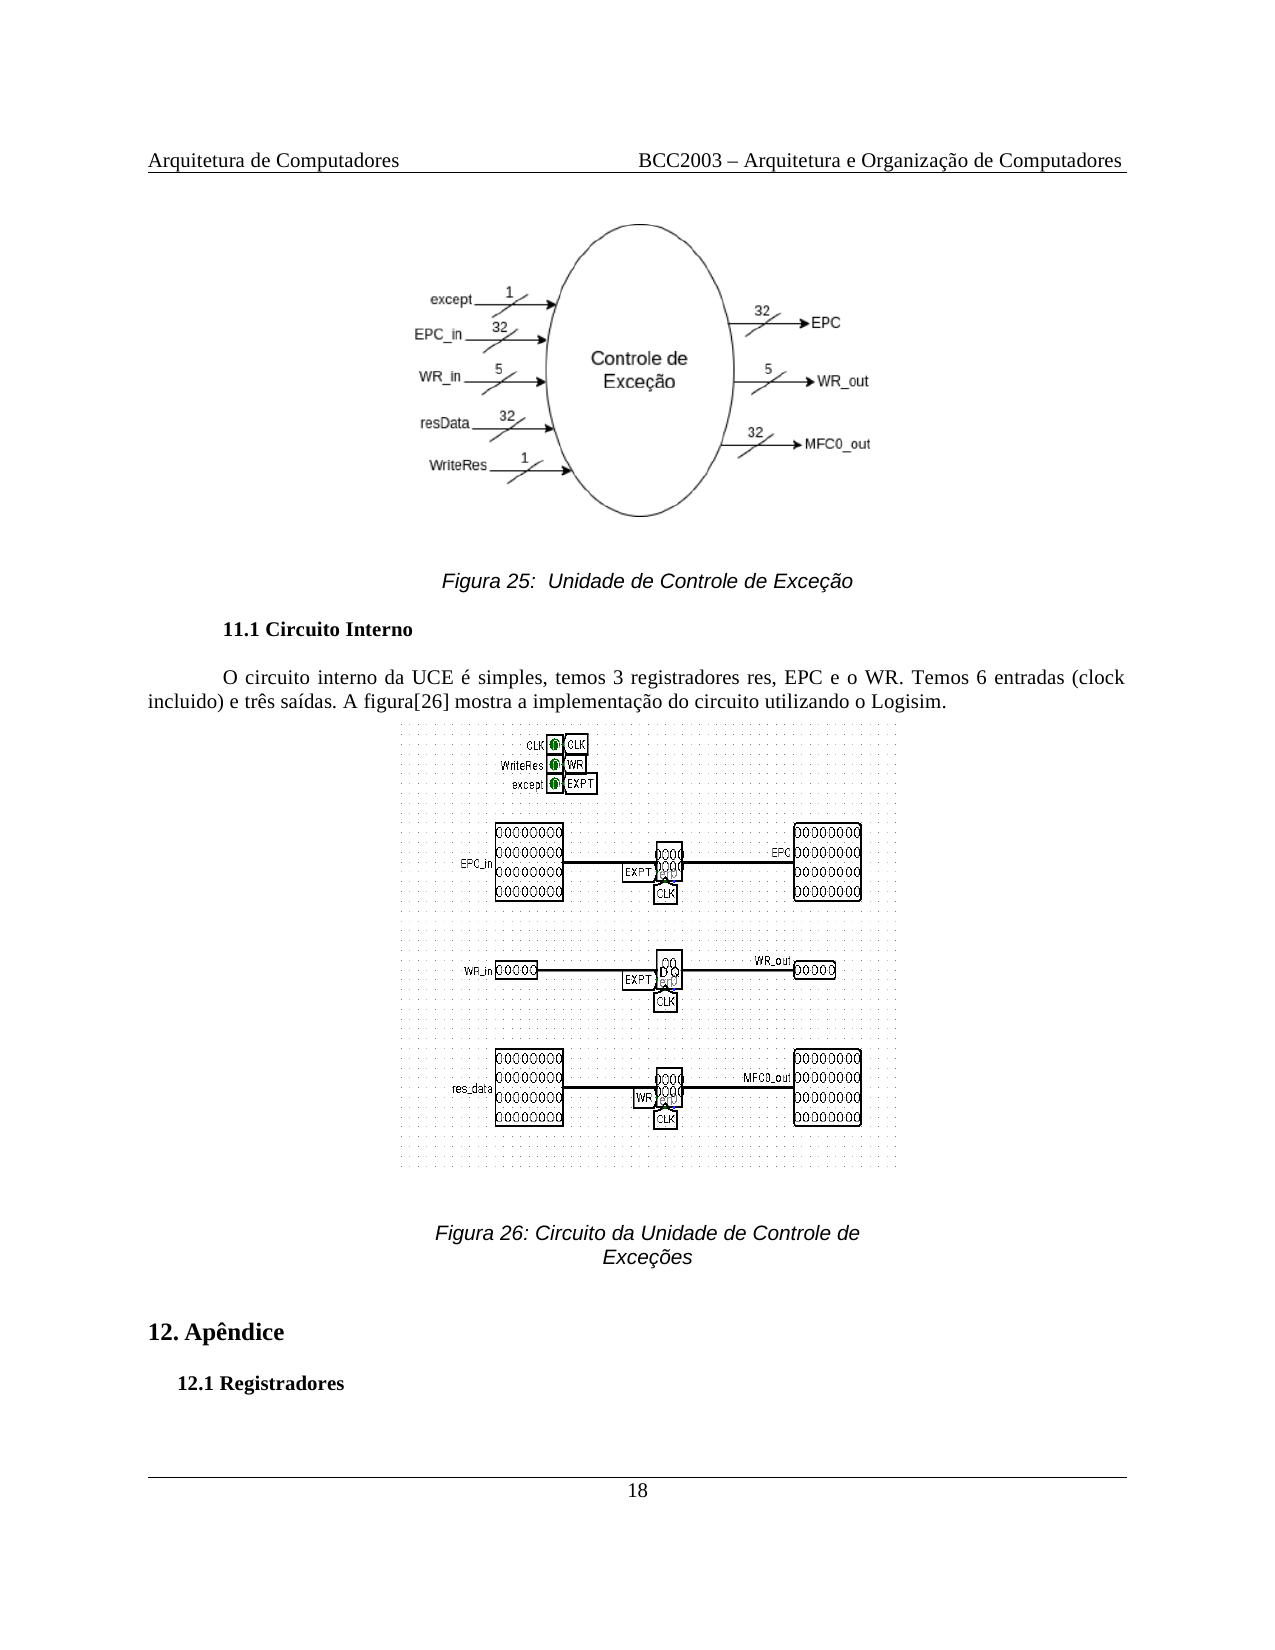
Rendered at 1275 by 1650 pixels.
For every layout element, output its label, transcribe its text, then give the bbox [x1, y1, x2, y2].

text 11.1 Circuito Interno [148, 617, 1127, 641]
text O circuito interno da UCE é simples, temos 3 registradores res, EPC e o WR. Temos 6 entradas (clock incluido) e três saídas. A figura[26] mostra a implementação do circuito utilizando o Logisim. [148, 665, 1127, 713]
list 12.1 Registradores [148, 1370, 1127, 1394]
picture [398, 722, 899, 1172]
picture [398, 211, 899, 520]
text Figura 26: Circuito da Unidade de Controle de Exceções [398, 1221, 898, 1269]
subtitle Apêndice [148, 1317, 1127, 1346]
text Figura 25: Unidade de Controle de Exceção [398, 568, 898, 593]
